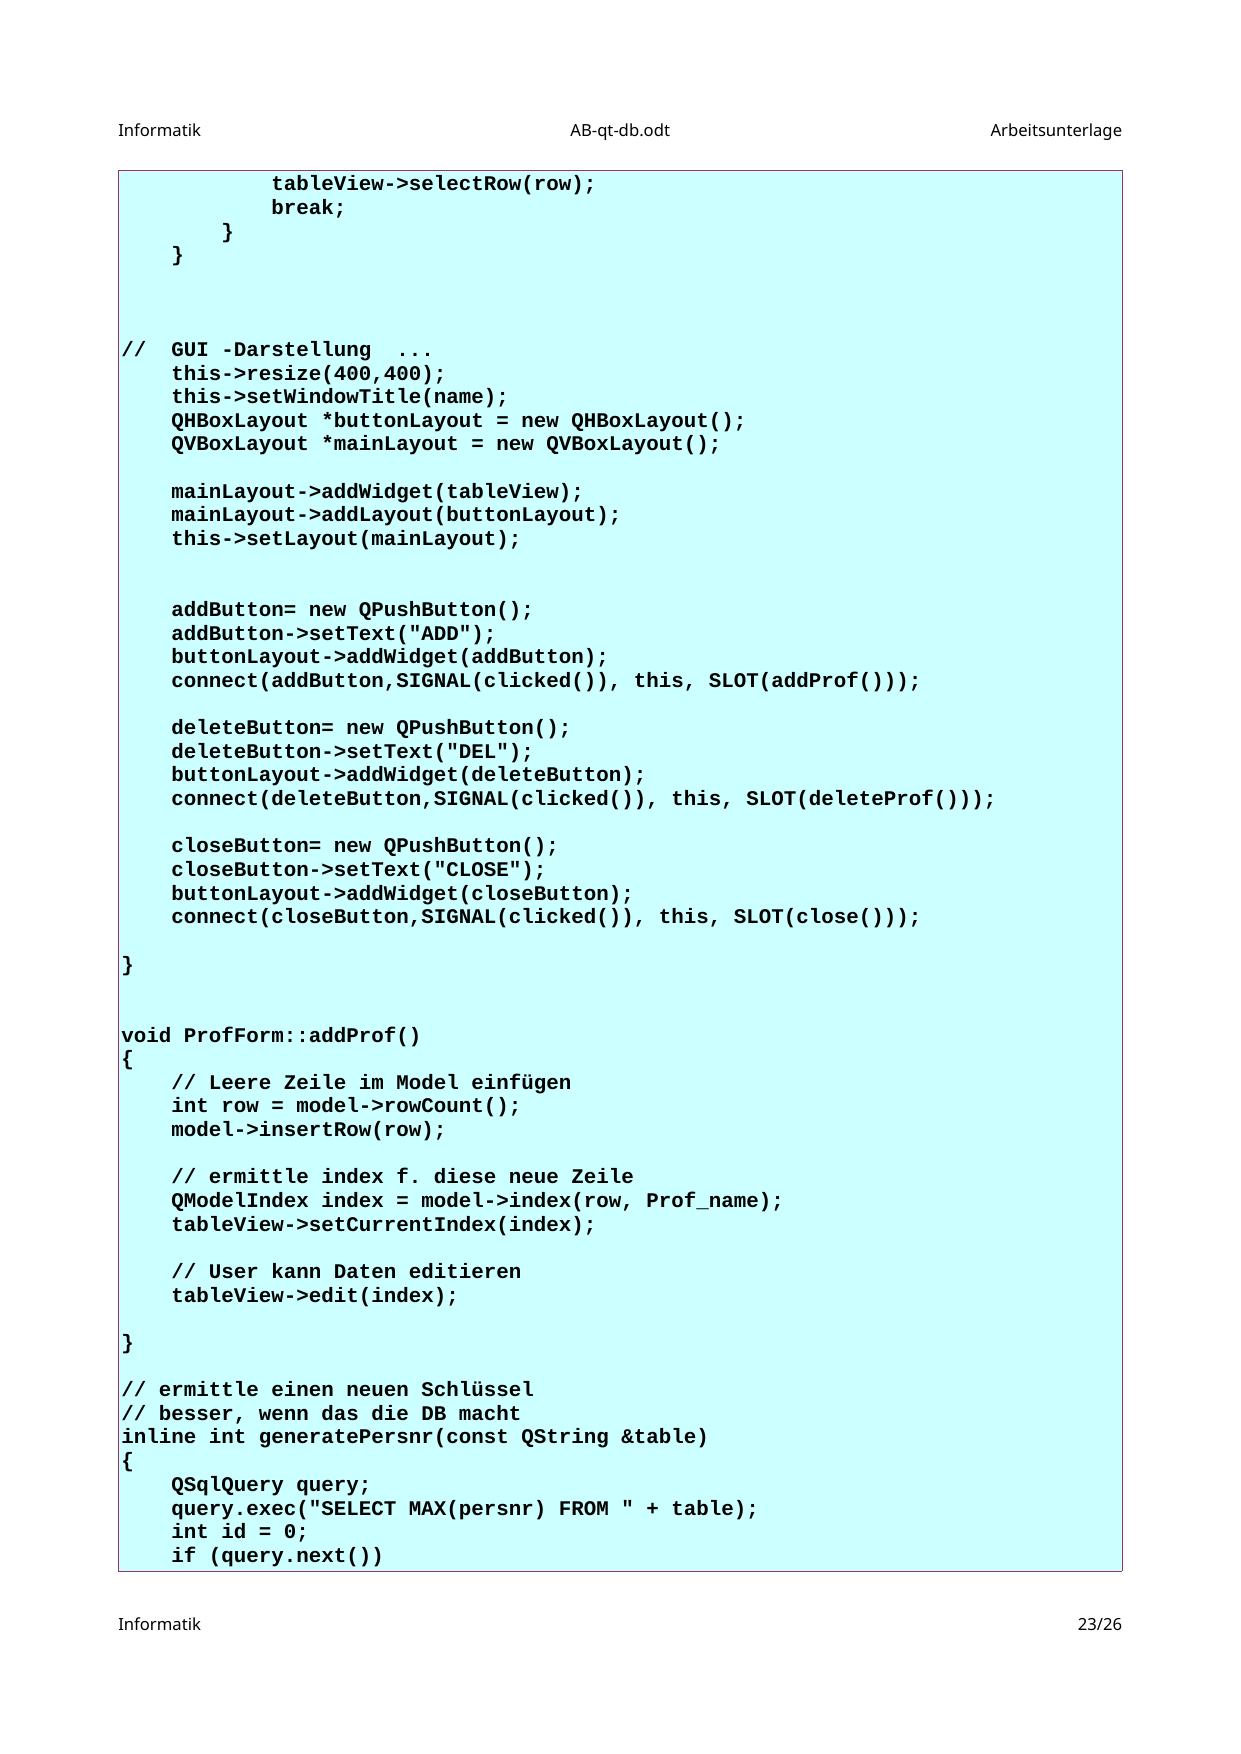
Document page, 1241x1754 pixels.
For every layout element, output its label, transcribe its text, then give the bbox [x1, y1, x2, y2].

text addButton= new QPushButton(); [119, 596, 1122, 619]
text mainLayout->addLayout(buttonLayout); [119, 501, 1122, 525]
text connect(addButton,SIGNAL(clicked()), this, SLOT(addProf())); [119, 667, 1122, 691]
text buttonLayout->addWidget(addButton); [119, 643, 1122, 667]
text connect(closeButton,SIGNAL(clicked()), this, SLOT(close())); [119, 903, 1122, 927]
text { [119, 1447, 1122, 1471]
text connect(deleteButton,SIGNAL(clicked()), this, SLOT(deleteProf())); [119, 785, 1122, 809]
text // ermittle einen neuen Schlüssel [119, 1376, 1122, 1400]
text mainLayout->addWidget(tableView); [119, 478, 1122, 501]
text QSqlQuery query; [119, 1471, 1122, 1494]
text this->setWindowTitle(name); [119, 383, 1122, 407]
text QVBoxLayout *mainLayout = new QVBoxLayout(); [119, 430, 1122, 454]
text tableView->selectRow(row); [119, 171, 1122, 194]
text int row = model->rowCount(); [119, 1092, 1122, 1116]
text // ermittle index f. diese neue Zeile [119, 1163, 1122, 1187]
text { [119, 1045, 1122, 1069]
text QHBoxLayout *buttonLayout = new QHBoxLayout(); [119, 407, 1122, 430]
text // besser, wenn das die DB macht [119, 1400, 1122, 1423]
text closeButton= new QPushButton(); [119, 832, 1122, 856]
text // User kann Daten editieren [119, 1258, 1122, 1282]
text model->insertRow(row); [119, 1116, 1122, 1140]
text // GUI -Darstellung ... [119, 336, 1122, 359]
text if (query.next()) [119, 1542, 1122, 1571]
text } [119, 218, 1122, 241]
text buttonLayout->addWidget(deleteButton); [119, 761, 1122, 785]
text void ProfForm::addProf() [119, 1022, 1122, 1045]
text this->resize(400,400); [119, 359, 1122, 383]
text break; [119, 194, 1122, 218]
text this->setLayout(mainLayout); [119, 525, 1122, 549]
text QModelIndex index = model->index(row, Prof_name); [119, 1187, 1122, 1211]
text tableView->setCurrentIndex(index); [119, 1211, 1122, 1234]
text tableView->edit(index); [119, 1282, 1122, 1305]
text closeButton->setText("CLOSE"); [119, 856, 1122, 880]
text } [119, 951, 1122, 974]
text } [119, 1329, 1122, 1353]
text deleteButton->setText("DEL"); [119, 738, 1122, 761]
text } [119, 241, 1122, 265]
text addButton->setText("ADD"); [119, 619, 1122, 643]
text // Leere Zeile im Model einfügen [119, 1069, 1122, 1092]
text inline int generatePersnr(const QString &table) [119, 1423, 1122, 1447]
text buttonLayout->addWidget(closeButton); [119, 880, 1122, 903]
text deleteButton= new QPushButton(); [119, 714, 1122, 738]
text int id = 0; [119, 1518, 1122, 1542]
text query.exec("SELECT MAX(persnr) FROM " + table); [119, 1494, 1122, 1518]
